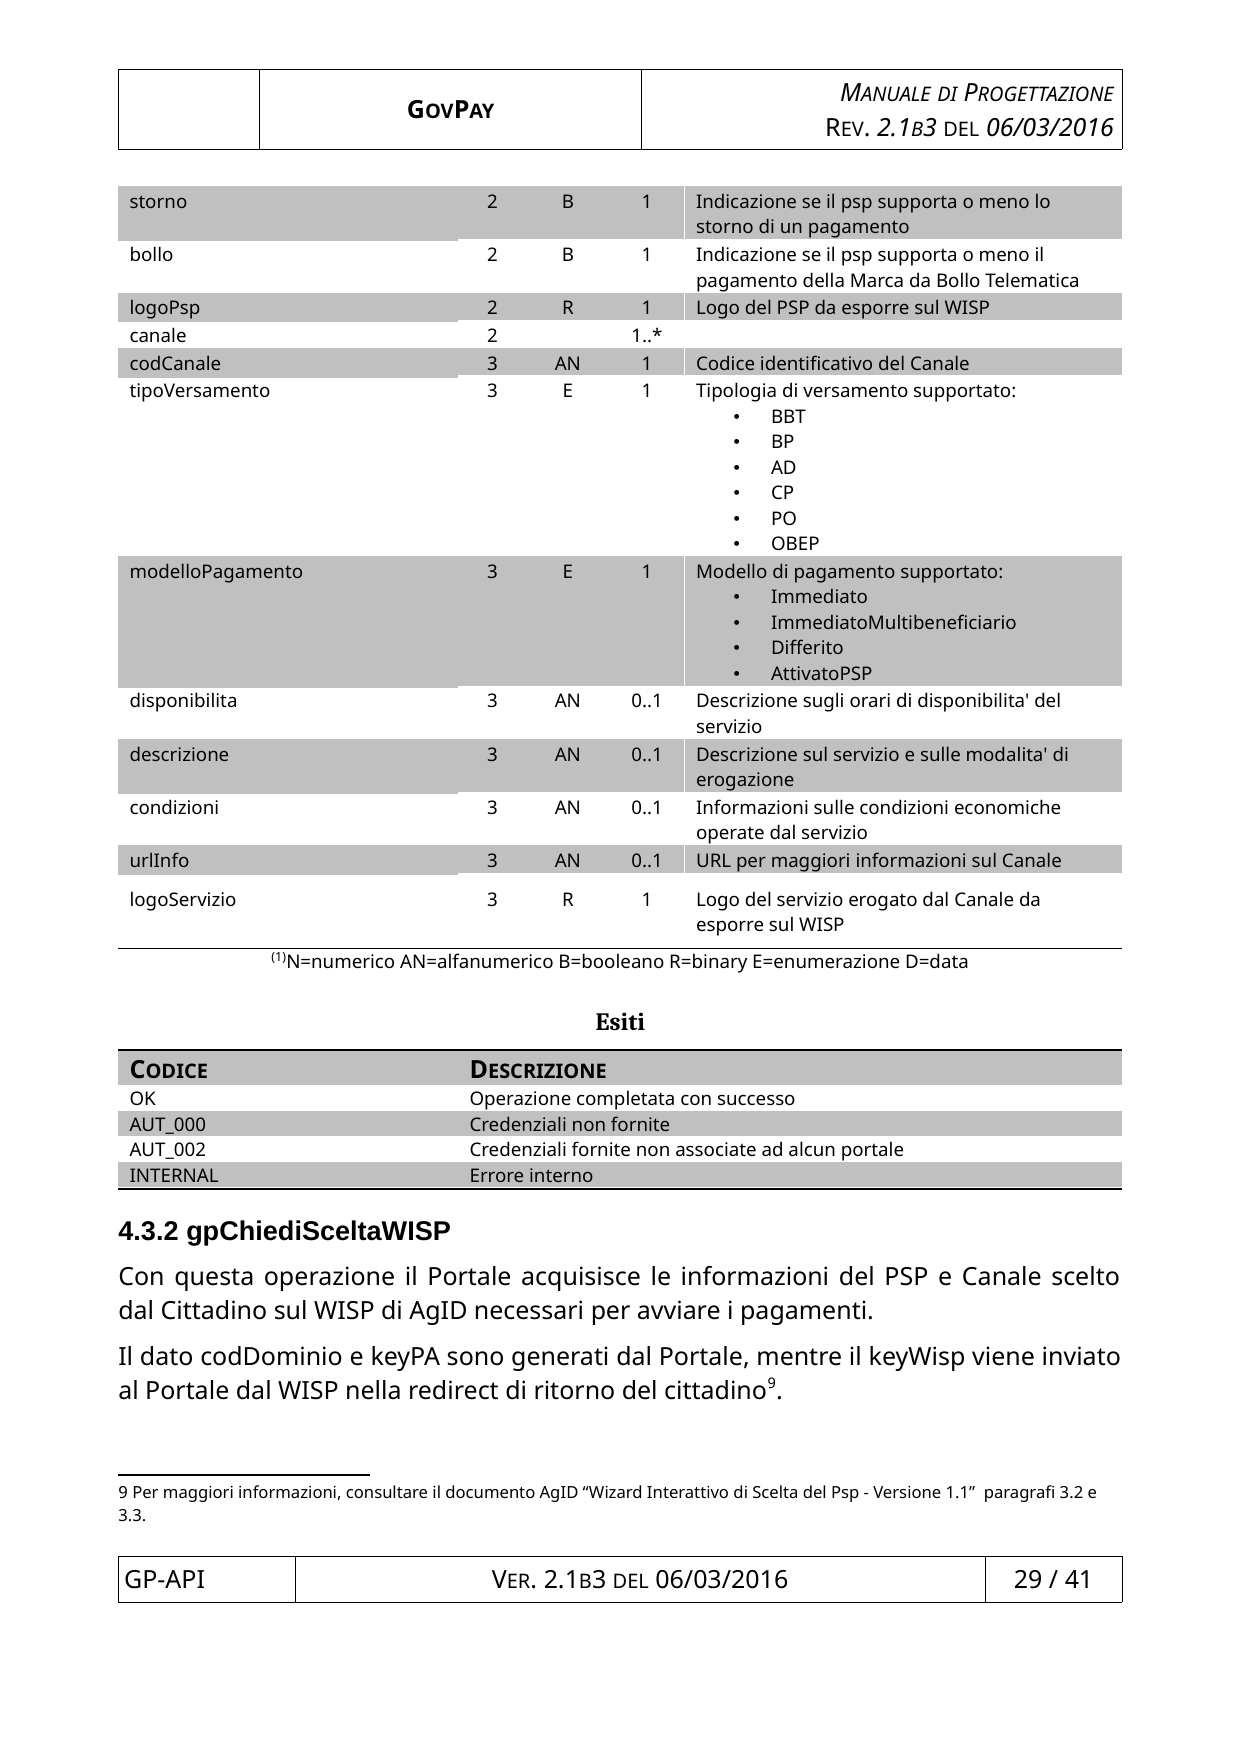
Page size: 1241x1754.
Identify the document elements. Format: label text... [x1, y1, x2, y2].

table_cell 0..1 [609, 686, 684, 739]
table_cell condizioni [118, 794, 458, 845]
table_cell Modello di pagamento supportato: Immediato ImmediatoMultibeneficiario Differito AttivatoPSP [685, 556, 1122, 686]
table_cell 3 [458, 845, 526, 873]
table_cell AUT_002 [118, 1136, 458, 1162]
table_cell Indicazione se il psp supporta o meno lo storno di un pagamento [685, 186, 1122, 239]
table_cell 3 [458, 873, 526, 948]
table_cell AN [526, 739, 609, 792]
table_cell Errore interno [458, 1162, 1122, 1187]
table_cell Descrizione sugli orari di disponibilita' del servizio [685, 686, 1122, 739]
table_cell 0..1 [609, 739, 684, 792]
table_cell URL per maggiori informazioni sul Canale [685, 845, 1122, 873]
text Il dato codDominio e keyPA sono generati dal Portale, mentre il keyWisp viene inviato al Portale dal WISP nella redirect di ritorno del cittadino. [118, 1339, 1122, 1407]
subtitle gpChiediSceltaWISP [118, 1214, 1122, 1246]
table_cell E [526, 556, 609, 686]
table_cell 3 [458, 556, 526, 686]
table_cell 3 [458, 348, 526, 375]
table_cell AN [526, 686, 609, 739]
table_cell bollo [118, 241, 458, 292]
table_cell 1 [609, 873, 684, 948]
table_cell disponibilita [118, 688, 458, 739]
table_cell modelloPagamento [118, 558, 458, 686]
table_cell logoServizio [118, 875, 458, 948]
table_cell 2 [458, 239, 526, 292]
table_cell R [526, 293, 609, 320]
table_cell 0..1 [609, 792, 684, 845]
text Per maggiori informazioni, consultare il documento AgID “Wizard Interattivo di Scelta del Psp - Versione 1.1” paragrafi 3.2 e 3.3. [118, 1481, 1122, 1527]
table_cell 3 [458, 375, 526, 556]
table_cell OK [118, 1085, 458, 1111]
table_cell 0..1 [609, 845, 684, 873]
table_cell AN [526, 348, 609, 375]
text (1)N=numerico AN=alfanumerico B=booleano R=binary E=enumerazione D=data [118, 949, 1122, 974]
table_cell AUT_000 [118, 1111, 458, 1136]
table_cell 1 [609, 293, 684, 320]
table_cell R [526, 873, 609, 948]
table_cell 1..* [609, 320, 684, 348]
table_header Esiti [118, 1008, 1122, 1049]
table_cell 3 [458, 792, 526, 845]
table_cell B [526, 186, 609, 239]
table_cell 2 [458, 293, 526, 320]
table_cell Codice identificativo del Canale [685, 348, 1122, 375]
table_cell 1 [609, 556, 684, 686]
table_cell Logo del PSP da esporre sul WISP [685, 293, 1122, 320]
table_cell Descrizione sul servizio e sulle modalita' di erogazione [685, 739, 1122, 792]
text Con questa operazione il Portale acquisisce le informazioni del PSP e Canale scelto dal Cittadino sul WISP di AgID necessari per avviare i pagamenti. [118, 1258, 1122, 1326]
table_cell 1 [609, 239, 684, 292]
table_cell Logo del servizio erogato dal Canale da esporre sul WISP [685, 873, 1122, 948]
table_cell AN [526, 845, 609, 873]
table_cell 3 [458, 739, 526, 792]
table_cell Indicazione se il psp supporta o meno il pagamento della Marca da Bollo Telematica [685, 239, 1122, 292]
table_cell INTERNAL [118, 1162, 458, 1187]
table_cell 2 [458, 186, 526, 239]
table_cell descrizione [118, 741, 458, 792]
table_cell Credenziali fornite non associate ad alcun portale [458, 1136, 1122, 1162]
table_cell 3 [458, 686, 526, 739]
table_cell E [526, 375, 609, 556]
table_cell Tipologia di versamento supportato: BBT BP AD CP PO OBEP [685, 375, 1122, 556]
table_cell canale [118, 322, 458, 348]
table_cell [685, 320, 1122, 348]
table_cell 2 [458, 320, 526, 348]
table_cell Codice [118, 1051, 458, 1085]
table_cell [526, 320, 609, 348]
table_cell Descrizione [458, 1051, 1122, 1085]
table_cell 1 [609, 186, 684, 239]
table_cell Informazioni sulle condizioni economiche operate dal servizio [685, 792, 1122, 845]
table_cell Operazione completata con successo [458, 1085, 1122, 1111]
table_cell codCanale [118, 350, 458, 375]
table_cell B [526, 239, 609, 292]
table_cell AN [526, 792, 609, 845]
table_cell urlInfo [118, 847, 458, 873]
table_cell 1 [609, 348, 684, 375]
table_cell Credenziali non fornite [458, 1111, 1122, 1136]
table_cell storno [118, 188, 458, 239]
table_cell logoPsp [118, 295, 458, 320]
table_cell tipoVersamento [118, 378, 458, 556]
table_cell 1 [609, 375, 684, 556]
